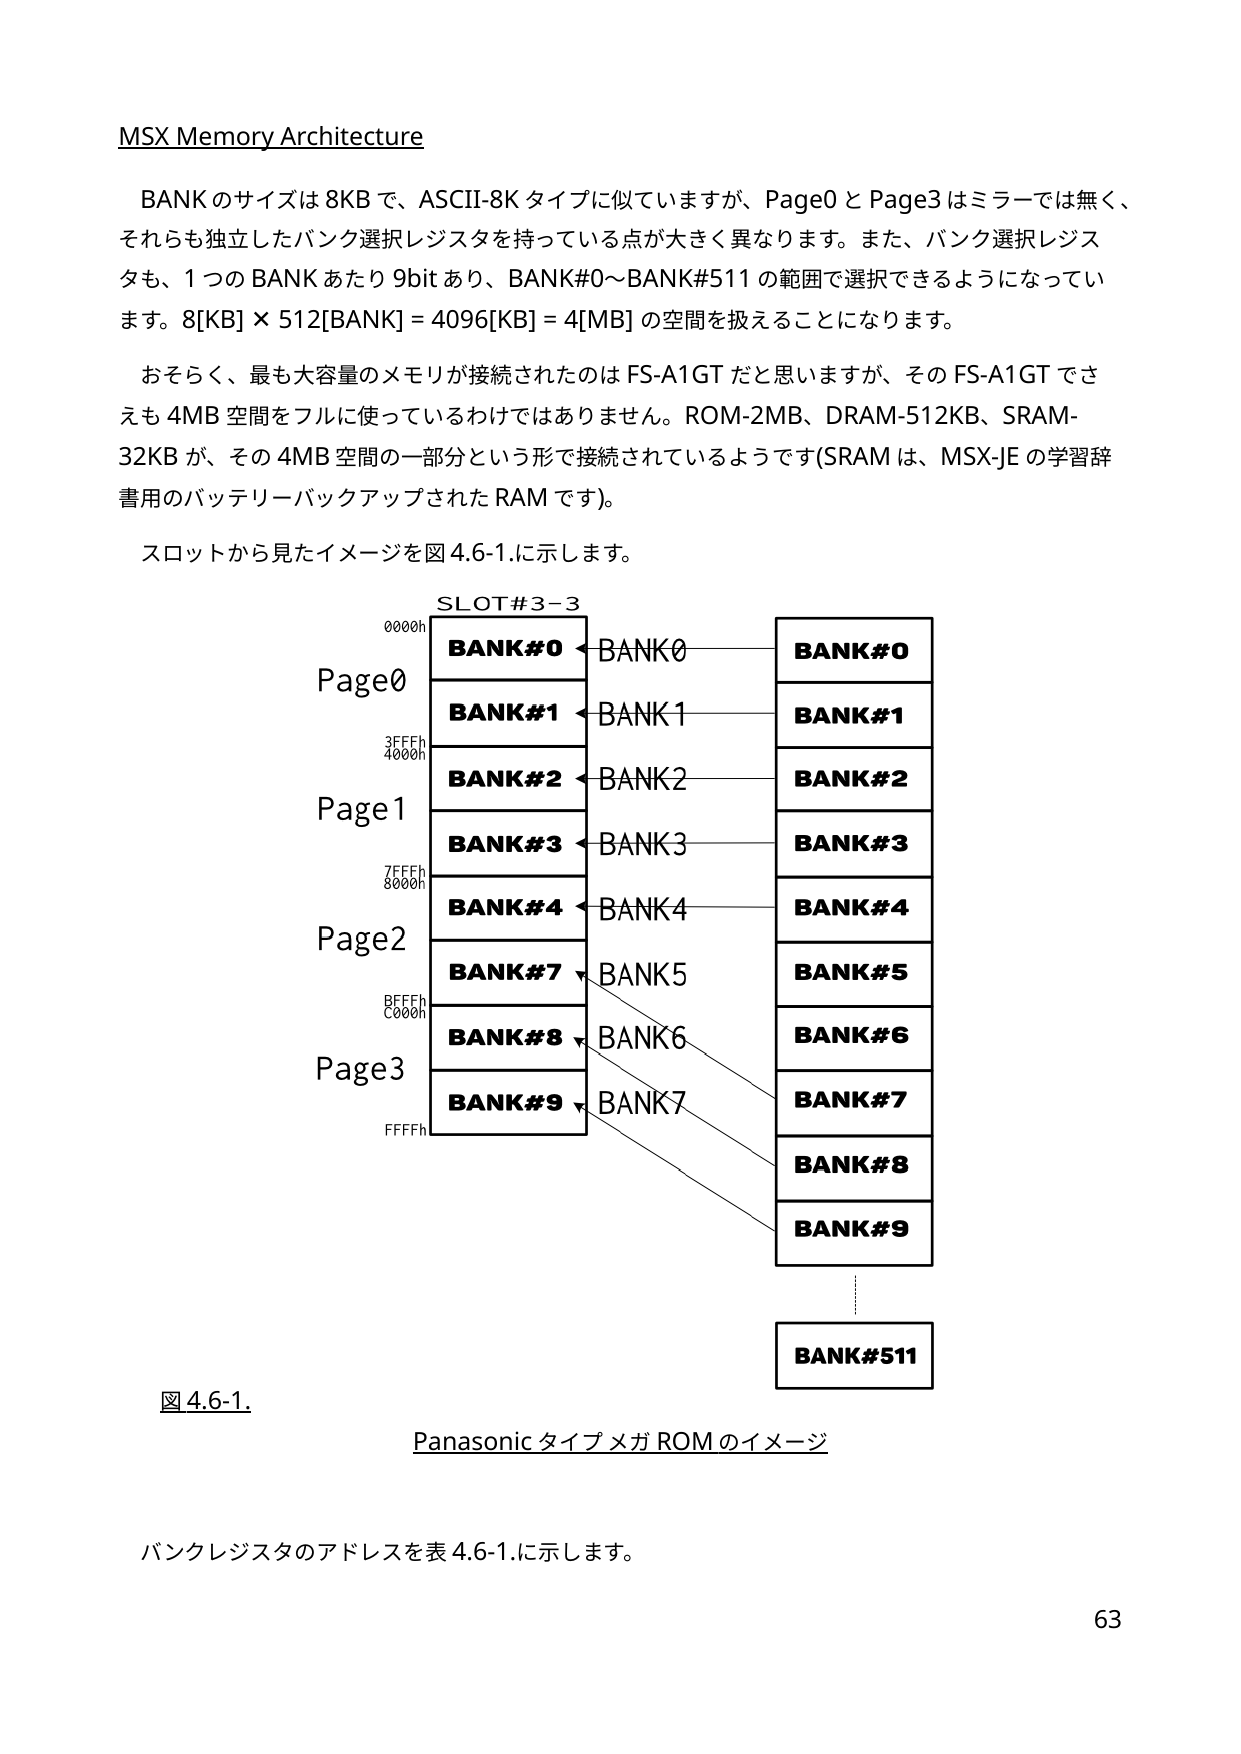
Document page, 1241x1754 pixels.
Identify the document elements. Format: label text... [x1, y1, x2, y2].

text バンクレジスタのアドレスを表4.6-1.に示します。 [118, 1534, 1122, 1568]
text おそらく、最も大容量のメモリが接続されたのは FS-A1GT だと思いますが、その FS-A1GT でさえも 4MB 空間をフルに使っているわけではありません。ROM-2MB、DRAM-512KB、SRAM-32KB が、その 4MB空間の一部分という形で接続されているようです(SRAMは、MSX-JEの学習辞書用のバッテリーバックアップされたRAMです)。 [118, 357, 1122, 513]
text BANKのサイズは8KBで、ASCII-8Kタイプに似ていますが、Page0とPage3はミラーでは無く、それらも独立したバンク選択レジスタを持っている点が大きく異なります。また、バンク選択レジスタも、1つのBANKあたり9bitあり、BANK#0～BANK#511の範囲で選択できるようになっています。8[KB] ✕ 512[BANK] = 4096[KB] = 4[MB] の空間を扱えることになります。 [118, 182, 1122, 335]
text スロットから見たイメージを図4.6-1.に示します。 [118, 534, 1122, 569]
text 図4.6-1. Panasonicタイプ メガROMのイメージ [118, 1382, 1122, 1457]
